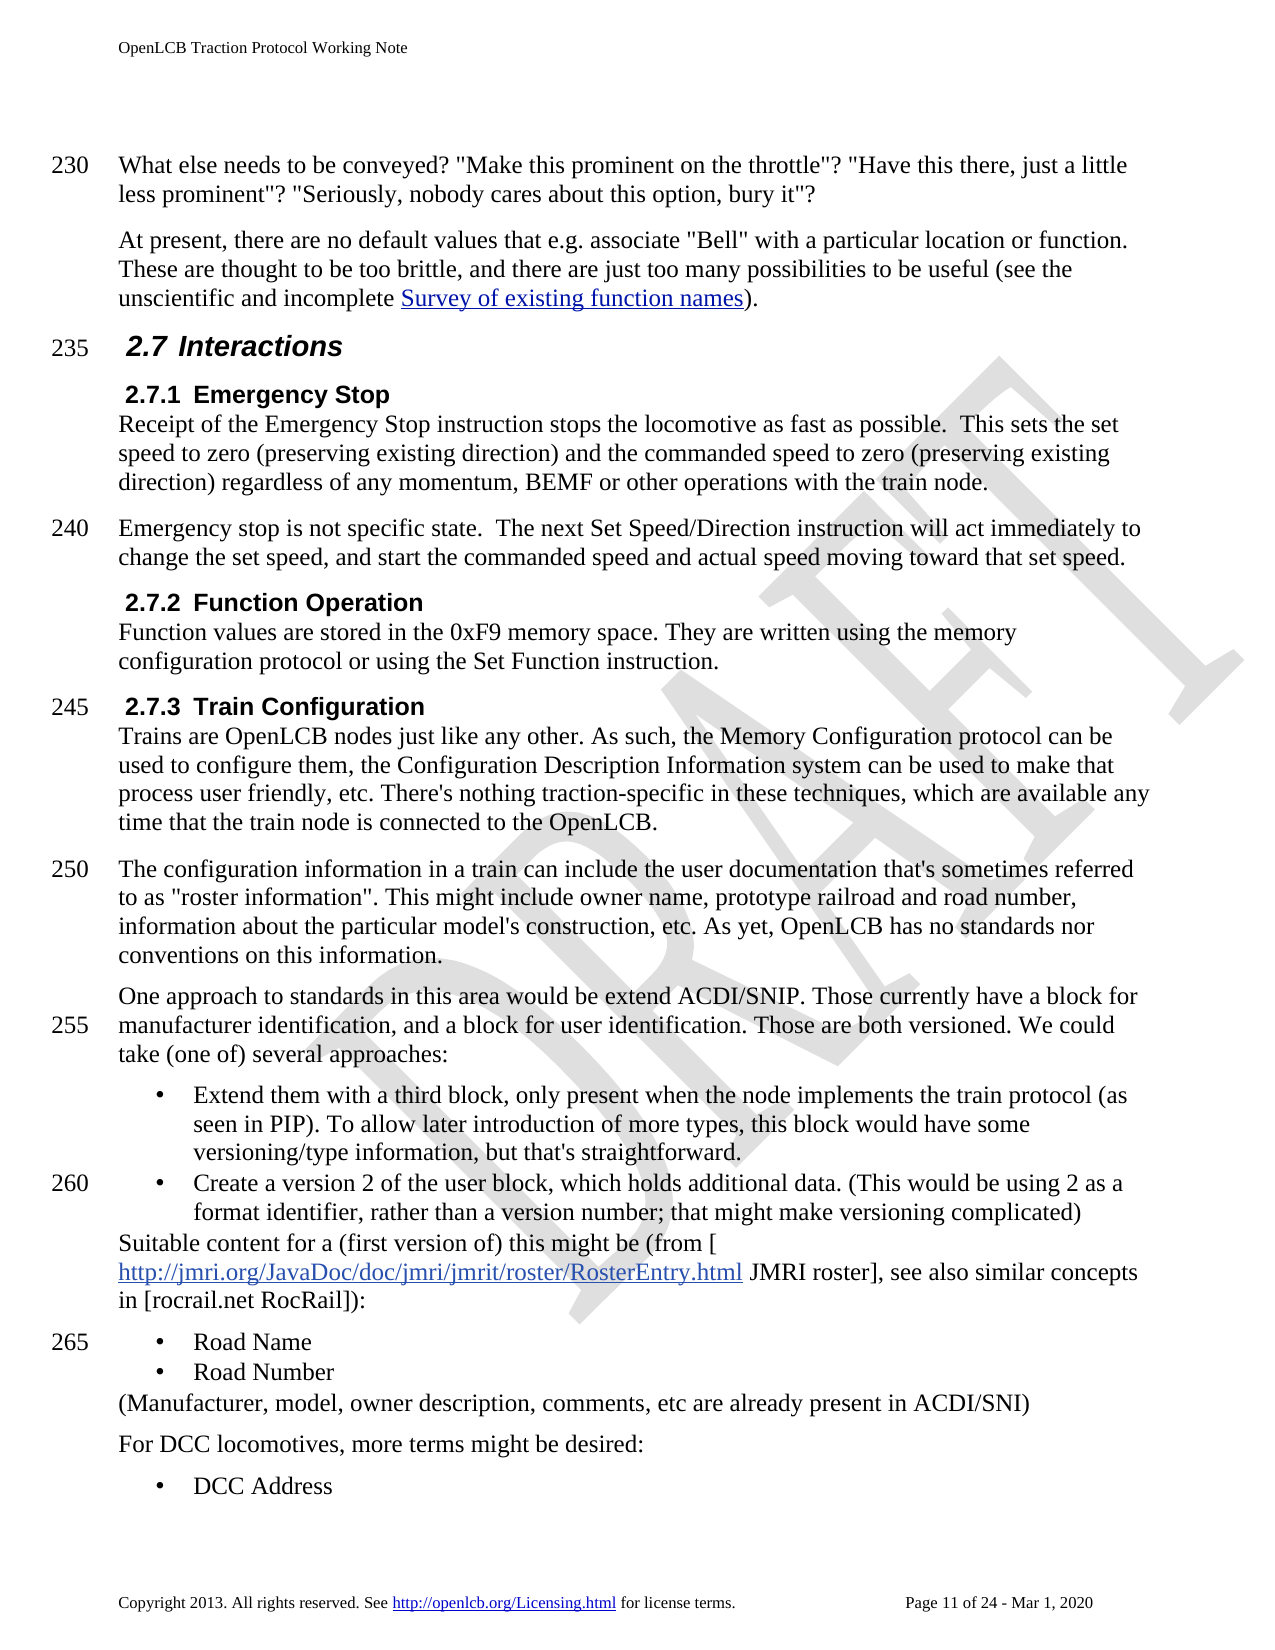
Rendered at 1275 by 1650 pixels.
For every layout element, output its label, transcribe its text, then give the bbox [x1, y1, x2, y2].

text One approach to standards in this area would be extend ACDI/SNIP. Those currently have a block for manufacturer identification, and a block for user identification. Those are both versioned. We could take (one of) several approaches: [738, 981, 869, 1031]
list Create a version 2 of the user block, which holds additional data. (This would be using 2 as a format identifier, rather than a version number; that might make versioning complicated) [668, 1168, 1157, 1226]
text Receipt of the Emergency Stop instruction stops the locomotive as fast as possible. This sets the set speed to zero (preserving existing direction) and the commanded speed to zero (preserving existing direction) regardless of any momentum, BEMF or other operations with the train node. [968, 409, 1157, 495]
text Trains are OpenLCB nodes just like any other. As such, the Memory Configuration protocol can be used to configure them, the Configuration Description Information system can be used to make that process user friendly, etc. There's nothing traction-specific in these techniques, which are available any time that the train node is connected to the OpenLCB. [118, 721, 761, 836]
list Extend them with a third block, only present when the node implements the train protocol (as seen in PIP). To allow later introduction of more types, this block would have some versioning/type information, but that's straightforward. [615, 1080, 735, 1166]
text One approach to standards in this area would be extend ACDI/SNIP. Those currently have a block for manufacturer identification, and a block for user identification. Those are both versioned. We could take (one of) several approaches: [118, 981, 373, 1067]
subtitle Interactions [118, 329, 1157, 363]
list Create a version 2 of the user block, which holds additional data. (This would be using 2 as a format identifier, rather than a version number; that might make versioning complicated) [156, 1168, 516, 1226]
text The configuration information in a train can include the user documentation that's sometimes referred to as "roster information". This might include owner name, prototype railroad and road number, information about the particular model's construction, etc. As yet, OpenLCB has no standards nor conventions on this information. [518, 854, 667, 969]
text Function values are stored in the 0xF9 memory space. They are written using the memory configuration protocol or using the Set Function instruction. [118, 617, 871, 674]
text Suitable content for a (first version of) this might be (from [ http://jmri.org/JavaDoc/doc/jmri/jmrit/roster/RosterEntry.html JMRI roster], see also similar concepts in [rocrail.net RocRail]): [118, 1283, 580, 1314]
text One approach to standards in this area would be extend ACDI/SNIP. Those currently have a block for manufacturer identification, and a block for user identification. Those are both versioned. We could take (one of) several approaches: [504, 981, 667, 1067]
text For DCC locomotives, more terms might be desired: [118, 1429, 1157, 1458]
text One approach to standards in this area would be extend ACDI/SNIP. Those currently have a block for manufacturer identification, and a block for user identification. Those are both versioned. We could take (one of) several approaches: [654, 986, 837, 1067]
text Trains are OpenLCB nodes just like any other. As such, the Memory Configuration protocol can be used to configure them, the Configuration Description Information system can be used to make that process user friendly, etc. There's nothing traction-specific in these techniques, which are available any time that the train node is connected to the OpenLCB. [758, 721, 1033, 836]
text Emergency stop is not specific state. The next Set Speed/Direction instruction will act immediately to change the set speed, and start the commanded speed and actual speed moving toward that set speed. [1054, 513, 1157, 571]
text One approach to standards in this area would be extend ACDI/SNIP. Those currently have a block for manufacturer identification, and a block for user identification. Those are both versioned. We could take (one of) several approaches: [839, 981, 1157, 1067]
text Function values are stored in the 0xF9 memory space. They are written using the memory configuration protocol or using the Set Function instruction. [959, 617, 1157, 674]
text Suitable content for a (first version of) this might be (from [ http://jmri.org/JavaDoc/doc/jmri/jmrit/roster/RosterEntry.html JMRI roster], see also similar concepts in [rocrail.net RocRail]): [118, 1228, 572, 1282]
text The configuration information in a train can include the user documentation that's sometimes referred to as "roster information". This might include owner name, prototype railroad and road number, information about the particular model's construction, etc. As yet, OpenLCB has no standards nor conventions on this information. [821, 854, 1157, 969]
text What else needs to be conveyed? "Make this prominent on the throttle"? "Have this there, just a little less prominent"? "Seriously, nobody cares about this option, bury it"? [118, 150, 1157, 207]
list Road Number [156, 1357, 1157, 1386]
text Trains are OpenLCB nodes just like any other. As such, the Memory Configuration protocol can be used to configure them, the Configuration Description Information system can be used to make that process user friendly, etc. There's nothing traction-specific in these techniques, which are available any time that the train node is connected to the OpenLCB. [961, 721, 1157, 836]
subtitle [949, 692, 1157, 721]
list DCC Address [156, 1471, 1157, 1499]
text Emergency stop is not specific state. The next Set Speed/Direction instruction will act immediately to change the set speed, and start the commanded speed and actual speed moving toward that set speed. [118, 513, 840, 571]
subtitle [716, 692, 918, 721]
list Extend them with a third block, only present when the node implements the train protocol (as seen in PIP). To allow later introduction of more types, this block would have some versioning/type information, but that's straightforward. [156, 1080, 456, 1166]
text The configuration information in a train can include the user documentation that's sometimes referred to as "roster information". This might include owner name, prototype railroad and road number, information about the particular model's construction, etc. As yet, OpenLCB has no standards nor conventions on this information. [646, 854, 852, 969]
text Suitable content for a (first version of) this might be (from [ http://jmri.org/JavaDoc/doc/jmri/jmrit/roster/RosterEntry.html JMRI roster], see also similar concepts in [rocrail.net RocRail]): [592, 1228, 1157, 1314]
text Function values are stored in the 0xF9 memory space. They are written using the memory configuration protocol or using the Set Function instruction. [857, 617, 970, 674]
text One approach to standards in this area would be extend ACDI/SNIP. Those currently have a block for manufacturer identification, and a block for user identification. Those are both versioned. We could take (one of) several approaches: [364, 992, 557, 1067]
text (Manufacturer, model, owner description, comments, etc are already present in ACDI/SNI) [118, 1388, 1157, 1417]
subtitle Train Configuration [118, 692, 681, 721]
list Road Name [156, 1327, 1157, 1355]
text The configuration information in a train can include the user documentation that's sometimes referred to as "roster information". This might include owner name, prototype railroad and road number, information about the particular model's construction, etc. As yet, OpenLCB has no standards nor conventions on this information. [118, 854, 569, 969]
text Trains are OpenLCB nodes just like any other. As such, the Memory Configuration protocol can be used to configure them, the Configuration Description Information system can be used to make that process user friendly, etc. There's nothing traction-specific in these techniques, which are available any time that the train node is connected to the OpenLCB. [701, 721, 852, 836]
text Emergency stop is not specific state. The next Set Speed/Direction instruction will act immediately to change the set speed, and start the commanded speed and actual speed moving toward that set speed. [822, 513, 1069, 571]
subtitle [1025, 380, 1157, 409]
subtitle Function Operation [118, 588, 814, 617]
list Extend them with a third block, only present when the node implements the train protocol (as seen in PIP). To allow later introduction of more types, this block would have some versioning/type information, but that's straightforward. [413, 1080, 635, 1166]
text Receipt of the Emergency Stop instruction stops the locomotive as fast as possible. This sets the set speed to zero (preserving existing direction) and the commanded speed to zero (preserving existing direction) regardless of any momentum, BEMF or other operations with the train node. [118, 409, 944, 495]
subtitle [1129, 588, 1157, 616]
text At present, there are no default values that e.g. associate "Bell" with a particular location or function. These are thought to be too brittle, and there are just too many possibilities to be useful (see the unscientific and incomplete Survey of existing function names). [118, 225, 1157, 311]
subtitle [985, 388, 1034, 409]
list Extend them with a third block, only present when the node implements the train protocol (as seen in PIP). To allow later introduction of more types, this block would have some versioning/type information, but that's straightforward. [723, 1080, 1157, 1166]
subtitle Emergency Stop [118, 380, 973, 409]
list Create a version 2 of the user block, which holds additional data. (This would be using 2 as a format identifier, rather than a version number; that might make versioning complicated) [501, 1168, 645, 1226]
subtitle [828, 588, 1115, 617]
